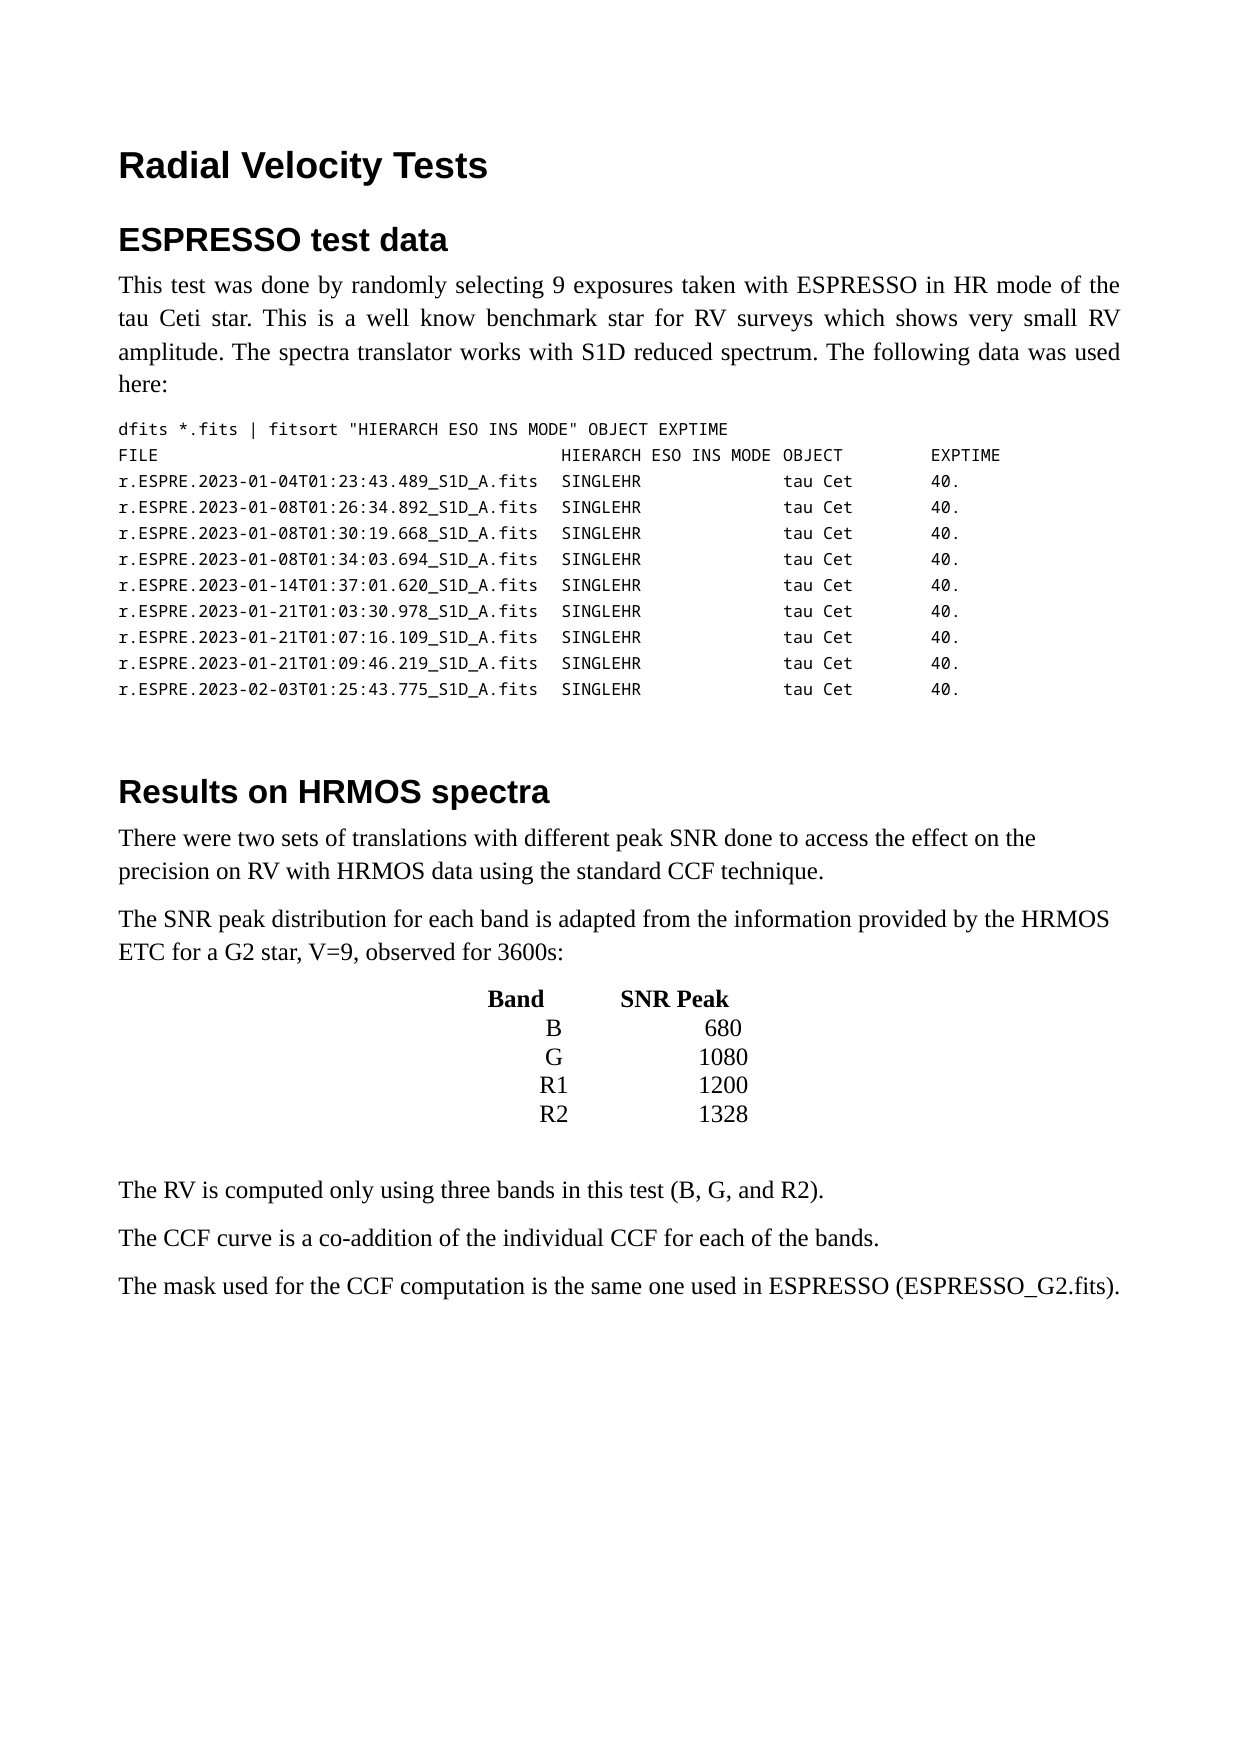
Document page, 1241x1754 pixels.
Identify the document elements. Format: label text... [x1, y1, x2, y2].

subtitle Radial Velocity Tests [118, 143, 1122, 186]
text This test was done by randomly selecting 9 exposures taken with ESPRESSO in HR mode of the tau Ceti star. This is a well know benchmark star for RV surveys which shows very small RV amplitude. The spectra translator works with S1D reduced spectrum. The following data was used here: [118, 271, 1122, 398]
text r.ESPRE.2023-01-21T01:09:46.219_S1D_A.fits SINGLEHR tau Cet 40. [118, 652, 1122, 674]
text dfits *.fits | fitsort "HIERARCH ESO INS MODE" OBJECT EXPTIME [118, 417, 1122, 440]
text The CCF curve is a co-addition of the individual CCF for each of the bands. [118, 1223, 1122, 1252]
text The SNR peak distribution for each band is adapted from the information provided by the HRMOS ETC for a G2 star, V=9, observed for 3600s: [118, 904, 1122, 965]
table_cell B [487, 1013, 620, 1042]
subtitle Results on HRMOS spectra [118, 772, 1122, 811]
text r.ESPRE.2023-01-21T01:03:30.978_S1D_A.fits SINGLEHR tau Cet 40. [118, 599, 1122, 622]
text r.ESPRE.2023-01-08T01:34:03.694_S1D_A.fits SINGLEHR tau Cet 40. [118, 547, 1122, 570]
text FILE HIERARCH ESO INS MODE OBJECT EXPTIME [118, 443, 1122, 466]
text r.ESPRE.2023-01-14T01:37:01.620_S1D_A.fits SINGLEHR tau Cet 40. [118, 573, 1122, 596]
text r.ESPRE.2023-01-08T01:30:19.668_S1D_A.fits SINGLEHR tau Cet 40. [118, 521, 1122, 544]
table_cell R2 [487, 1099, 620, 1128]
text r.ESPRE.2023-02-03T01:25:43.775_S1D_A.fits SINGLEHR tau Cet 40. [118, 678, 1122, 700]
text The RV is computed only using three bands in this test (B, G, and R2). [118, 1176, 1122, 1204]
text The mask used for the CCF computation is the same one used in ESPRESSO (ESPRESSO_G2.fits). [118, 1271, 1122, 1299]
table_header SNR Peak [620, 984, 826, 1013]
text There were two sets of translations with different peak SNR done to access the effect on the precision on RV with HRMOS data using the standard CCF technique. [118, 823, 1122, 885]
table_header Band [487, 984, 620, 1013]
subtitle ESPRESSO test data [118, 219, 1122, 258]
text r.ESPRE.2023-01-21T01:07:16.109_S1D_A.fits SINGLEHR tau Cet 40. [118, 626, 1122, 648]
text r.ESPRE.2023-01-08T01:26:34.892_S1D_A.fits SINGLEHR tau Cet 40. [118, 495, 1122, 518]
table_cell 1328 [620, 1099, 826, 1128]
table_cell 1200 [620, 1071, 826, 1099]
table_cell G [487, 1042, 620, 1071]
table_cell R1 [487, 1071, 620, 1099]
table_cell 1080 [620, 1042, 826, 1071]
table_cell 680 [620, 1013, 826, 1042]
text r.ESPRE.2023-01-04T01:23:43.489_S1D_A.fits SINGLEHR tau Cet 40. [118, 469, 1122, 492]
